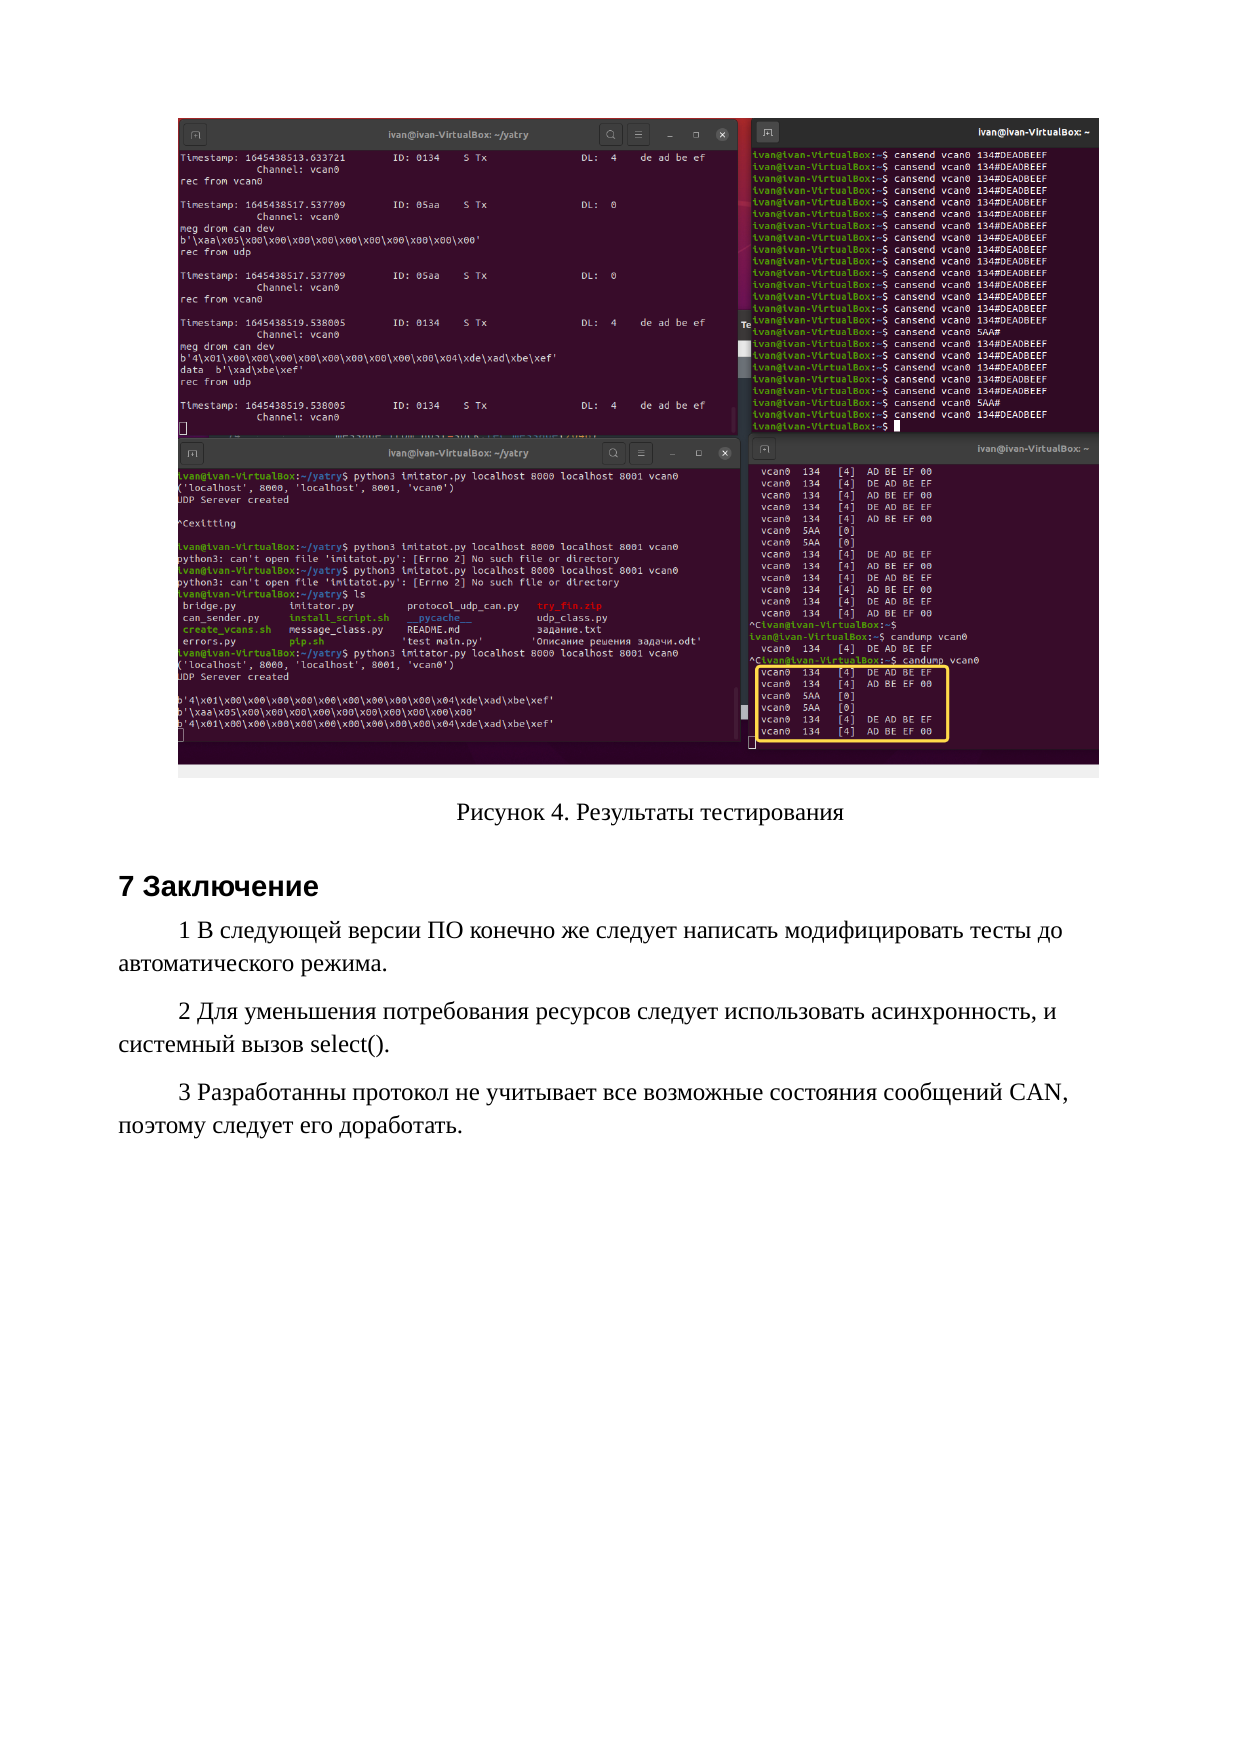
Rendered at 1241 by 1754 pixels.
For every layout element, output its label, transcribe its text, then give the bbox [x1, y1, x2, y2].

text 2 Для уменьшения потребования ресурсов следует использовать асинхронность, и системный вызов select(). [118, 996, 1122, 1058]
text 3 Разработанны протокол не учитывает все возможные состояния сообщений CAN, поэтому следует его доработать. [118, 1077, 1122, 1138]
text Рисунок 4. Результаты тестирования [118, 797, 1122, 826]
text 1 В следующей версии ПО конечно же следует написать модифицировать тесты до автоматического режима. [118, 916, 1122, 977]
subtitle 7 Заключение [118, 869, 1122, 903]
